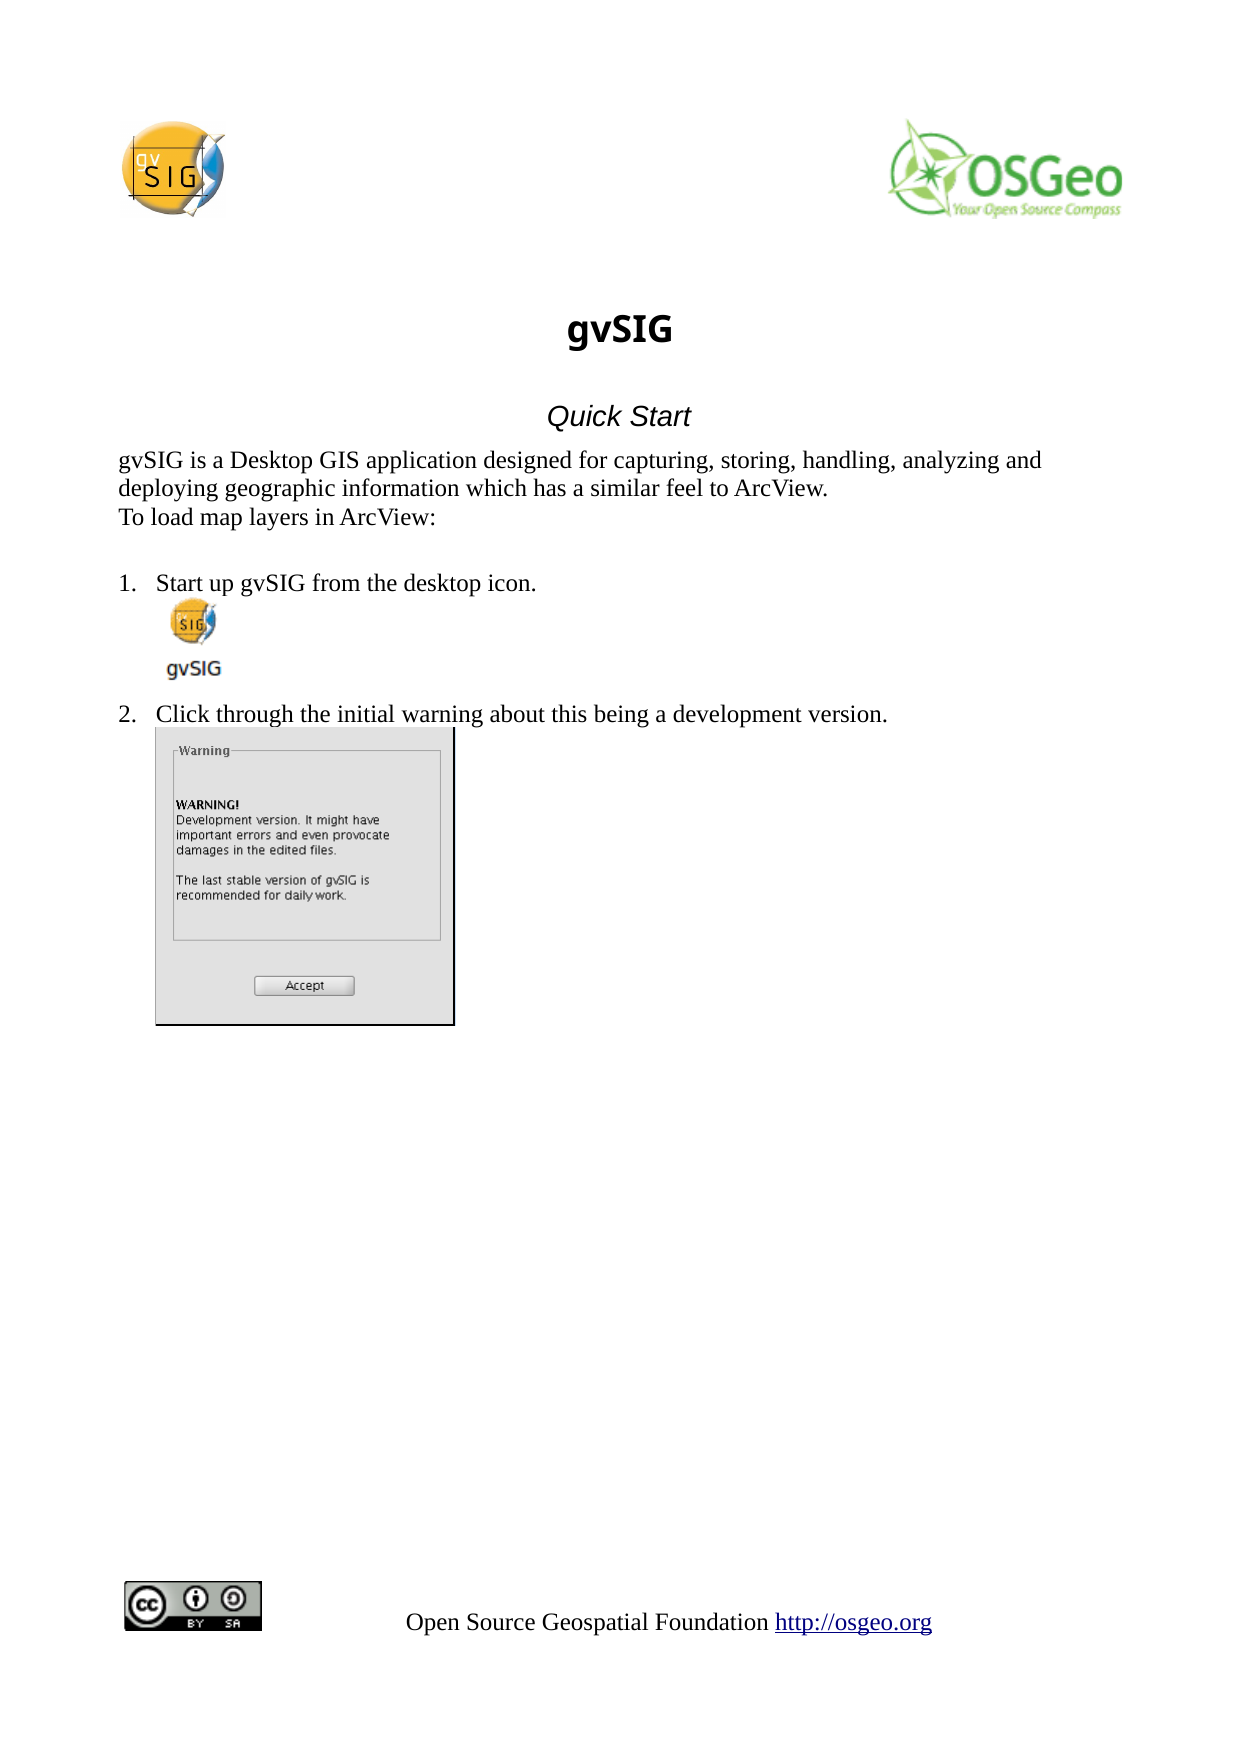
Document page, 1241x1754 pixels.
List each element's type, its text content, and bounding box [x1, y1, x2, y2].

text To load map layers in ArcView: [118, 502, 1122, 531]
picture [155, 727, 456, 1026]
title gvSIG [118, 302, 1122, 353]
subtitle Quick Start [118, 399, 1122, 432]
picture [887, 118, 1123, 219]
list Click through the initial warning about this being a development version. [118, 699, 1122, 1026]
picture [155, 596, 233, 683]
picture [120, 121, 226, 218]
text gvSIG is a Desktop GIS application designed for capturing, storing, handling, analyzing and deploying geographic information which has a similar feel to ArcView. [118, 445, 1122, 502]
list Start up gvSIG from the desktop icon. [118, 568, 1122, 682]
picture [124, 1581, 262, 1631]
